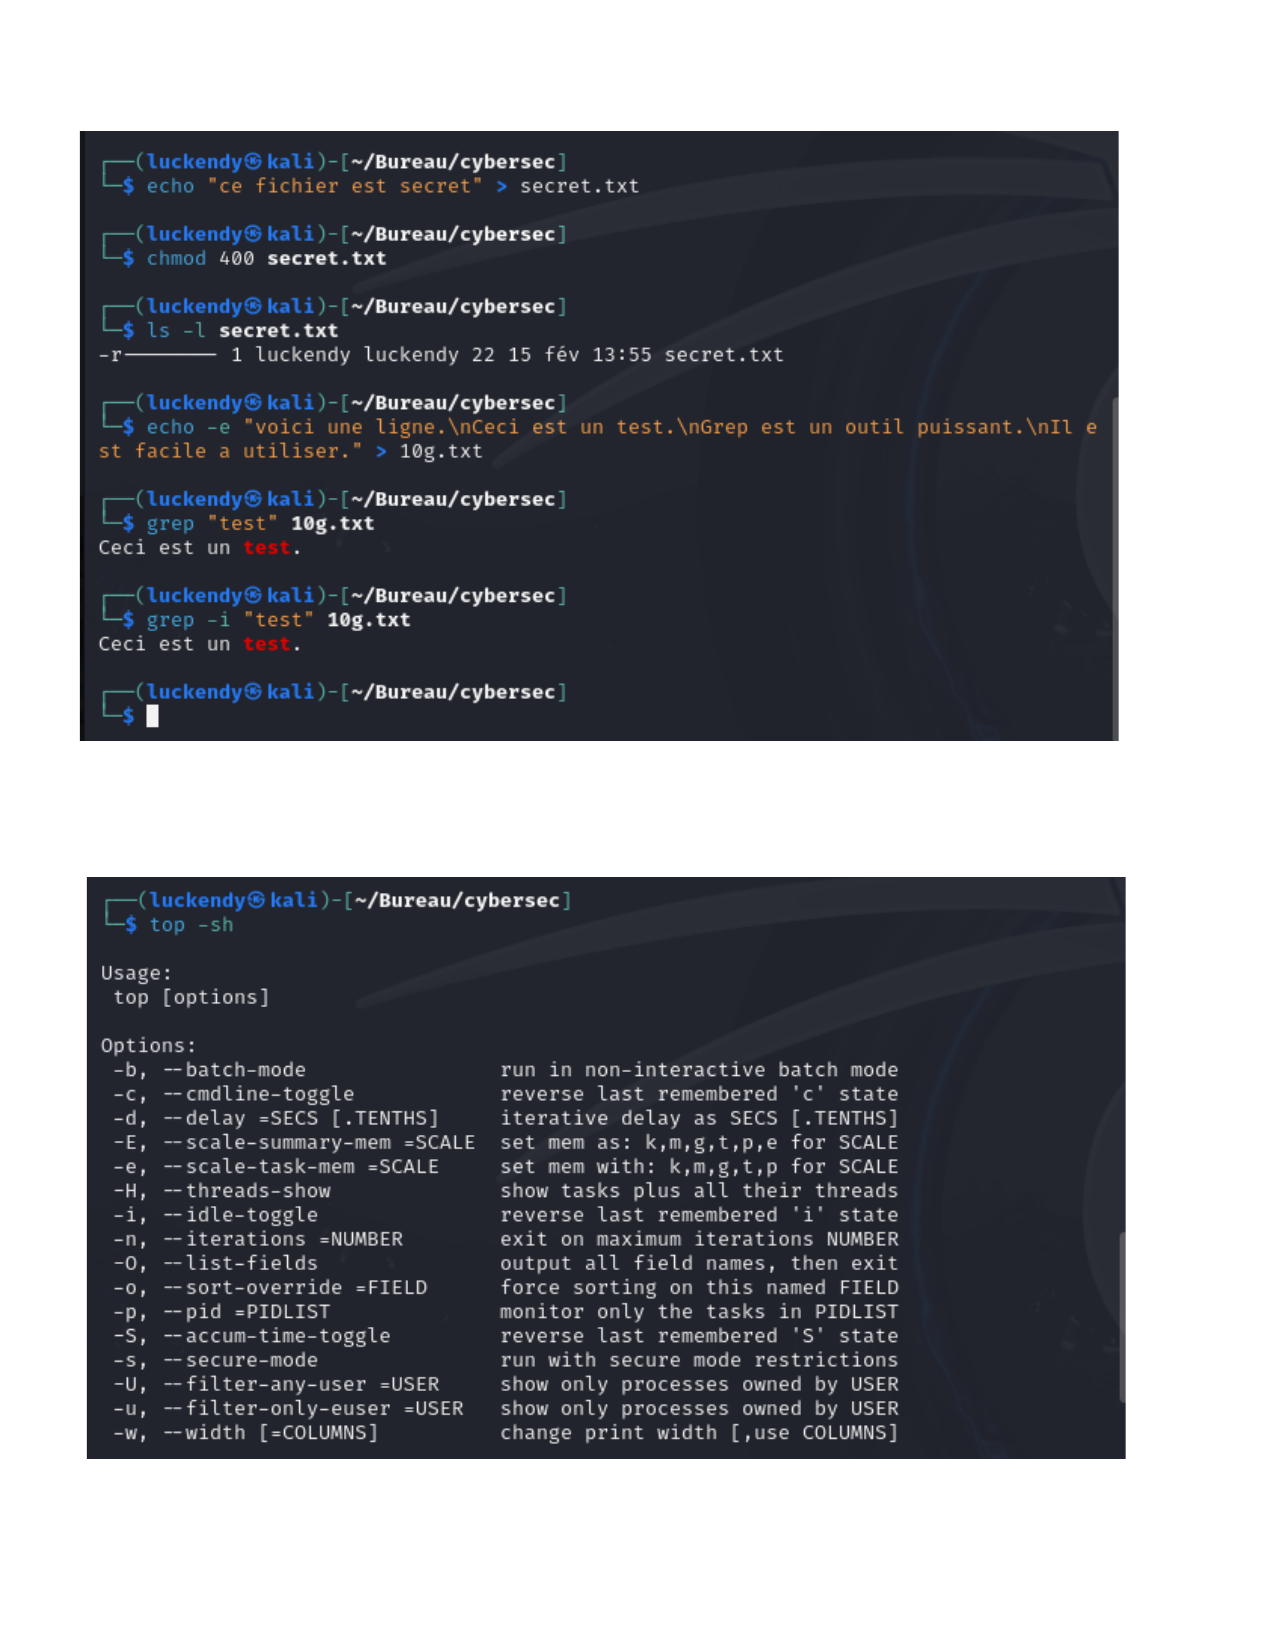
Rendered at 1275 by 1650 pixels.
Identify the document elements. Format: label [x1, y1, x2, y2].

picture [79, 131, 1119, 741]
picture [86, 877, 1126, 1459]
